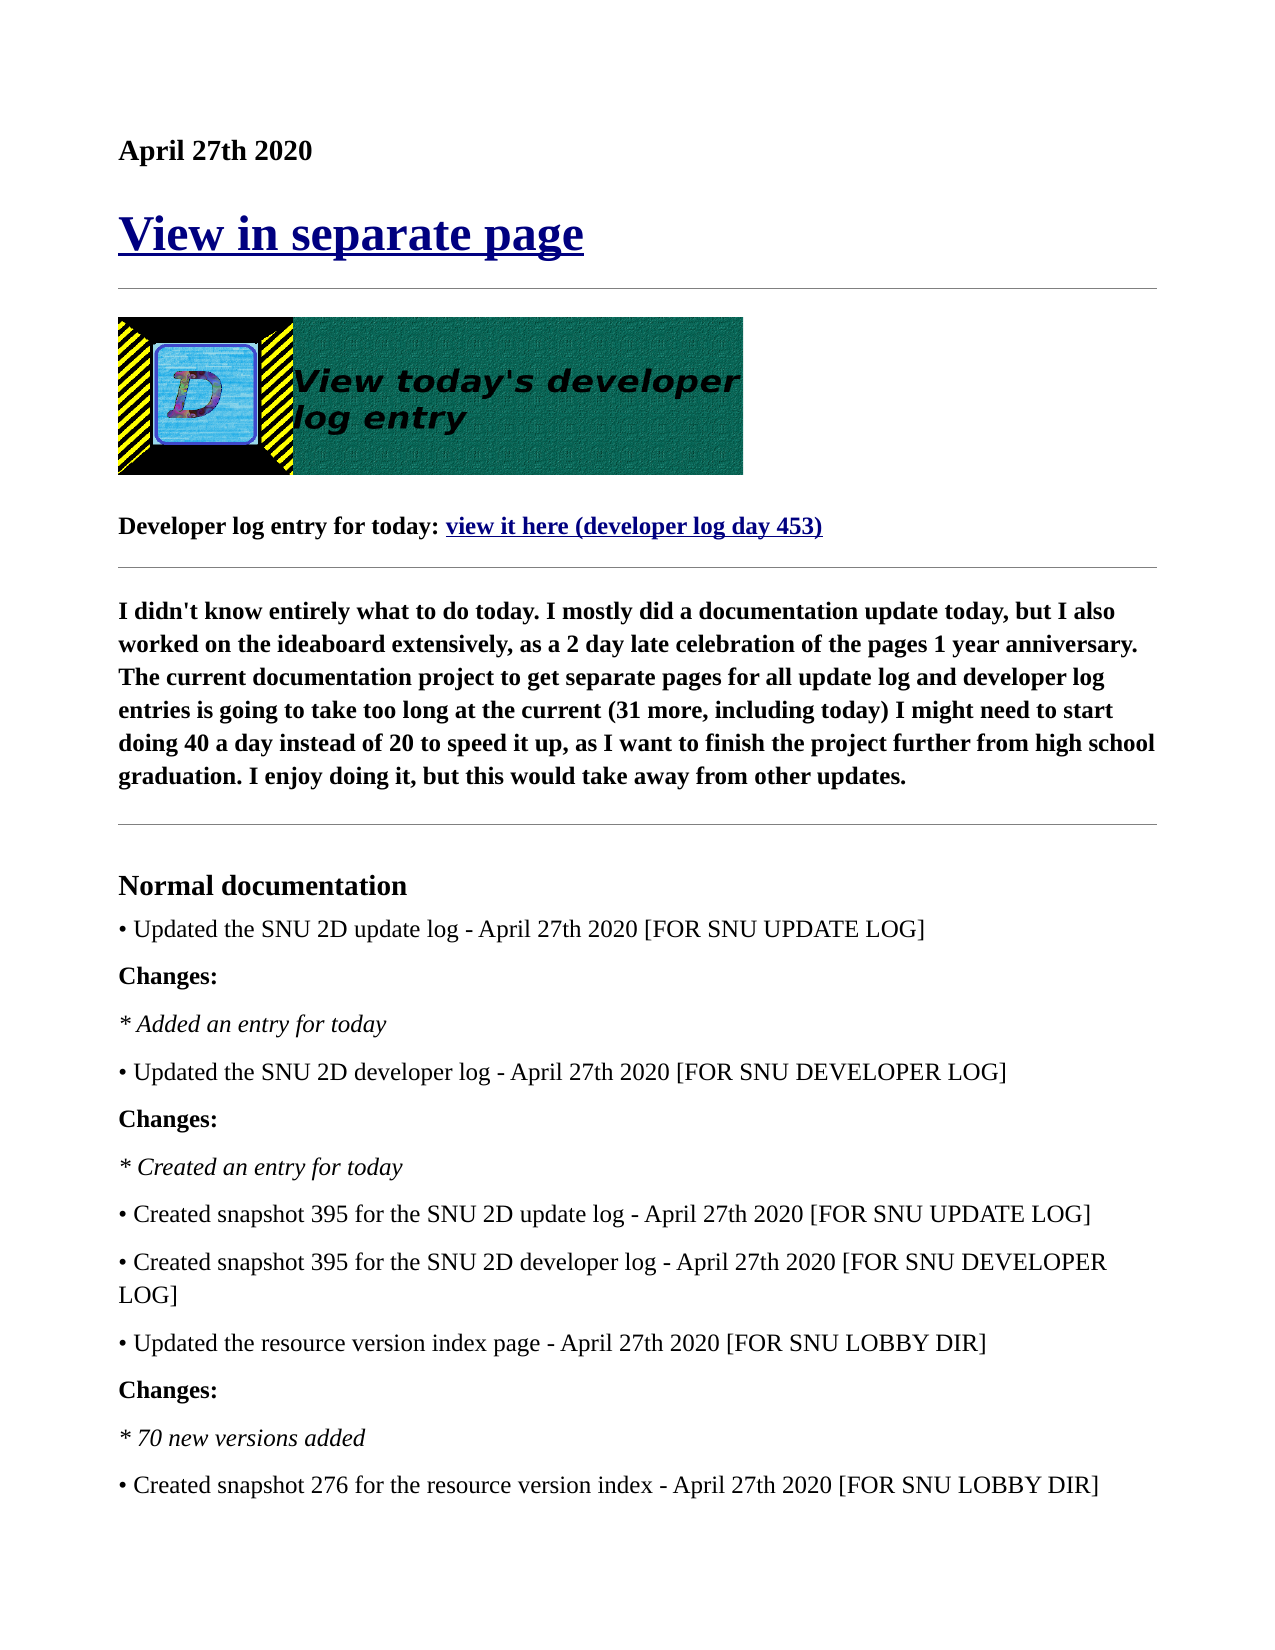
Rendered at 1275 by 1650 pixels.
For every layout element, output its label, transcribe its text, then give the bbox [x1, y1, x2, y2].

subtitle April 27th 2020 [118, 133, 1157, 166]
text * 70 new versions added [118, 1423, 1157, 1452]
text • Updated the SNU 2D developer log - April 27th 2020 [FOR SNU DEVELOPER LOG] [118, 1057, 1157, 1085]
text Changes: [118, 1375, 1157, 1404]
subtitle Normal documentation [118, 868, 1157, 901]
subtitle View in separate page [118, 204, 1157, 261]
subtitle Developer log entry for today: view it here (developer log day 453) [118, 511, 1157, 540]
text Changes: [118, 961, 1157, 990]
text * Added an entry for today [118, 1009, 1157, 1038]
text I didn't know entirely what to do today. I mostly did a documentation update today, but I also worked on the ideaboard extensively, as a 2 day late celebration of the pages 1 year anniversary. The current documentation project to get separate pages for all update log and developer log entries is going to take too long at the current (31 more, including today) I might need to start doing 40 a day instead of 20 to speed it up, as I want to finish the project further from high school graduation. I enjoy doing it, but this would take away from other updates. [118, 596, 1157, 790]
text • Created snapshot 276 for the resource version index - April 27th 2020 [FOR SNU LOBBY DIR] [118, 1471, 1157, 1499]
text • Created snapshot 395 for the SNU 2D update log - April 27th 2020 [FOR SNU UPDATE LOG] [118, 1199, 1157, 1228]
text • Updated the resource version index page - April 27th 2020 [FOR SNU LOBBY DIR] [118, 1328, 1157, 1356]
picture [118, 317, 744, 475]
text • Created snapshot 395 for the SNU 2D developer log - April 27th 2020 [FOR SNU DEVELOPER LOG] [118, 1247, 1157, 1309]
text Changes: [118, 1104, 1157, 1133]
text • Updated the SNU 2D update log - April 27th 2020 [FOR SNU UPDATE LOG] [118, 914, 1157, 943]
text * Created an entry for today [118, 1152, 1157, 1181]
